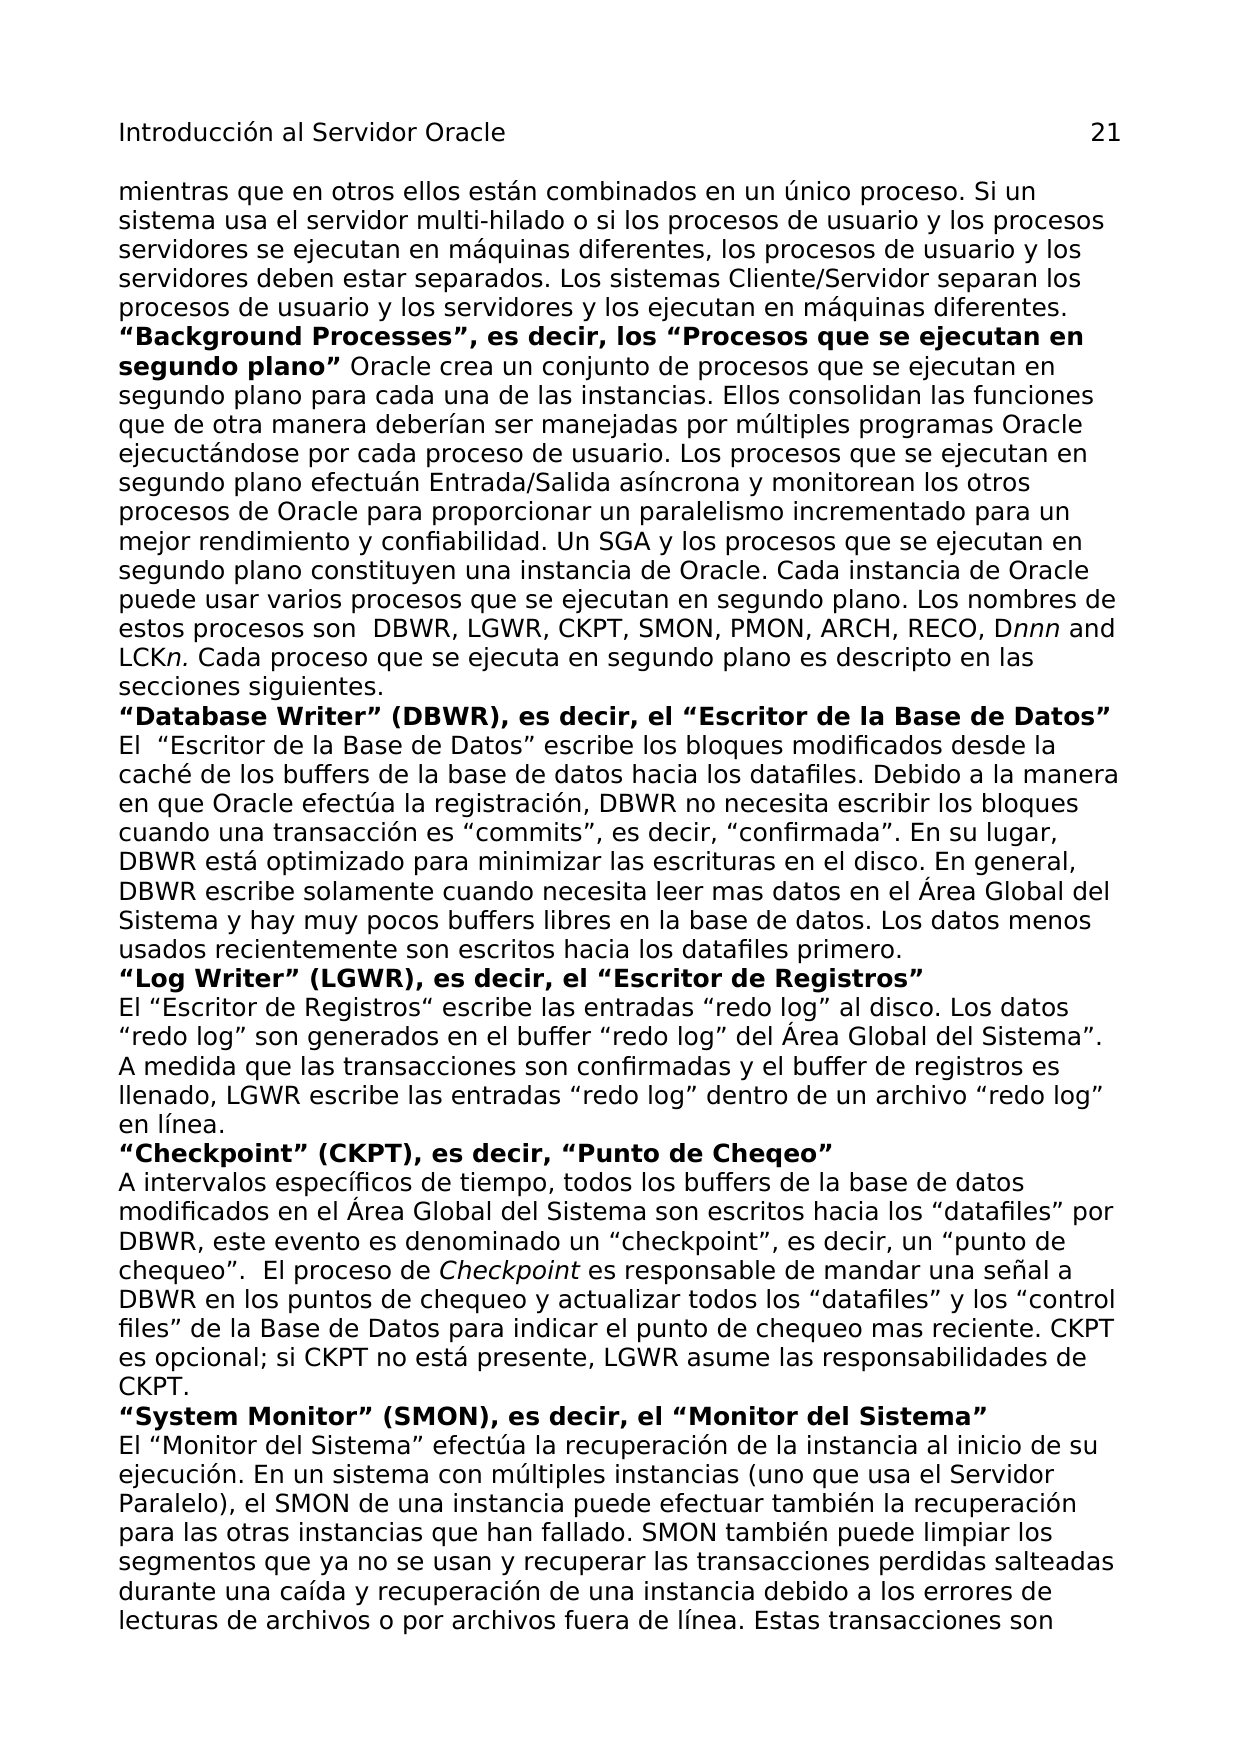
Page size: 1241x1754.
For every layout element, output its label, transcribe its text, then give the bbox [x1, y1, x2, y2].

text El “Escritor de Registros“ escribe las entradas “redo log” al disco. Los datos “redo log” son generados en el buffer “redo log” del Área Global del Sistema”. A medida que las transacciones son confirmadas y el buffer de registros es llenado, LGWR escribe las entradas “redo log” dentro de un archivo “redo log” en línea. [118, 993, 1122, 1139]
text “Database Writer” (DBWR), es decir, el “Escritor de la Base de Datos” [118, 702, 1122, 731]
text “Checkpoint” (CKPT), es decir, “Punto de Cheqeo” [118, 1139, 1122, 1168]
text “Background Processes”, es decir, los “Procesos que se ejecutan en segundo plano” Oracle crea un conjunto de procesos que se ejecutan en segundo plano para cada una de las instancias. Ellos consolidan las funciones que de otra manera deberían ser manejadas por múltiples programas Oracle ejecuctándose por cada proceso de usuario. Los procesos que se ejecutan en segundo plano efectuán Entrada/Salida asíncrona y monitorean los otros procesos de Oracle para proporcionar un paralelismo incrementado para un mejor rendimiento y confiabilidad. Un SGA y los procesos que se ejecutan en segundo plano constituyen una instancia de Oracle. Cada instancia de Oracle puede usar varios procesos que se ejecutan en segundo plano. Los nombres de estos procesos son DBWR, LGWR, CKPT, SMON, PMON, ARCH, RECO, Dnnn and LCKn. Cada proceso que se ejecuta en segundo plano es descripto en las secciones siguientes. [118, 323, 1122, 702]
text mientras que en otros ellos están combinados en un único proceso. Si un sistema usa el servidor multi-hilado o si los procesos de usuario y los procesos servidores se ejecutan en máquinas diferentes, los procesos de usuario y los servidores deben estar separados. Los sistemas Cliente/Servidor separan los procesos de usuario y los servidores y los ejecutan en máquinas diferentes. [118, 177, 1122, 323]
text El “Escritor de la Base de Datos” escribe los bloques modificados desde la caché de los buffers de la base de datos hacia los datafiles. Debido a la manera en que Oracle efectúa la registración, DBWR no necesita escribir los bloques cuando una transacción es “commits”, es decir, “confirmada”. En su lugar, DBWR está optimizado para minimizar las escrituras en el disco. En general, DBWR escribe solamente cuando necesita leer mas datos en el Área Global del Sistema y hay muy pocos buffers libres en la base de datos. Los datos menos usados recientemente son escritos hacia los datafiles primero. [118, 731, 1122, 964]
text A intervalos específicos de tiempo, todos los buffers de la base de datos modificados en el Área Global del Sistema son escritos hacia los “datafiles” por DBWR, este evento es denominado un “checkpoint”, es decir, un “punto de chequeo”. El proceso de Checkpoint es responsable de mandar una señal a DBWR en los puntos de chequeo y actualizar todos los “datafiles” y los “control files” de la Base de Datos para indicar el punto de chequeo mas reciente. CKPT es opcional; si CKPT no está presente, LGWR asume las responsabilidades de CKPT. [118, 1168, 1122, 1402]
text “Log Writer” (LGWR), es decir, el “Escritor de Registros” [118, 964, 1122, 993]
text El “Monitor del Sistema” efectúa la recuperación de la instancia al inicio de su ejecución. En un sistema con múltiples instancias (uno que usa el Servidor Paralelo), el SMON de una instancia puede efectuar también la recuperación para las otras instancias que han fallado. SMON también puede limpiar los segmentos que ya no se usan y recuperar las transacciones perdidas salteadas durante una caída y recuperación de una instancia debido a los errores de lecturas de archivos o por archivos fuera de línea. Estas transacciones son [118, 1431, 1122, 1635]
text “System Monitor” (SMON), es decir, el “Monitor del Sistema” [118, 1402, 1122, 1431]
